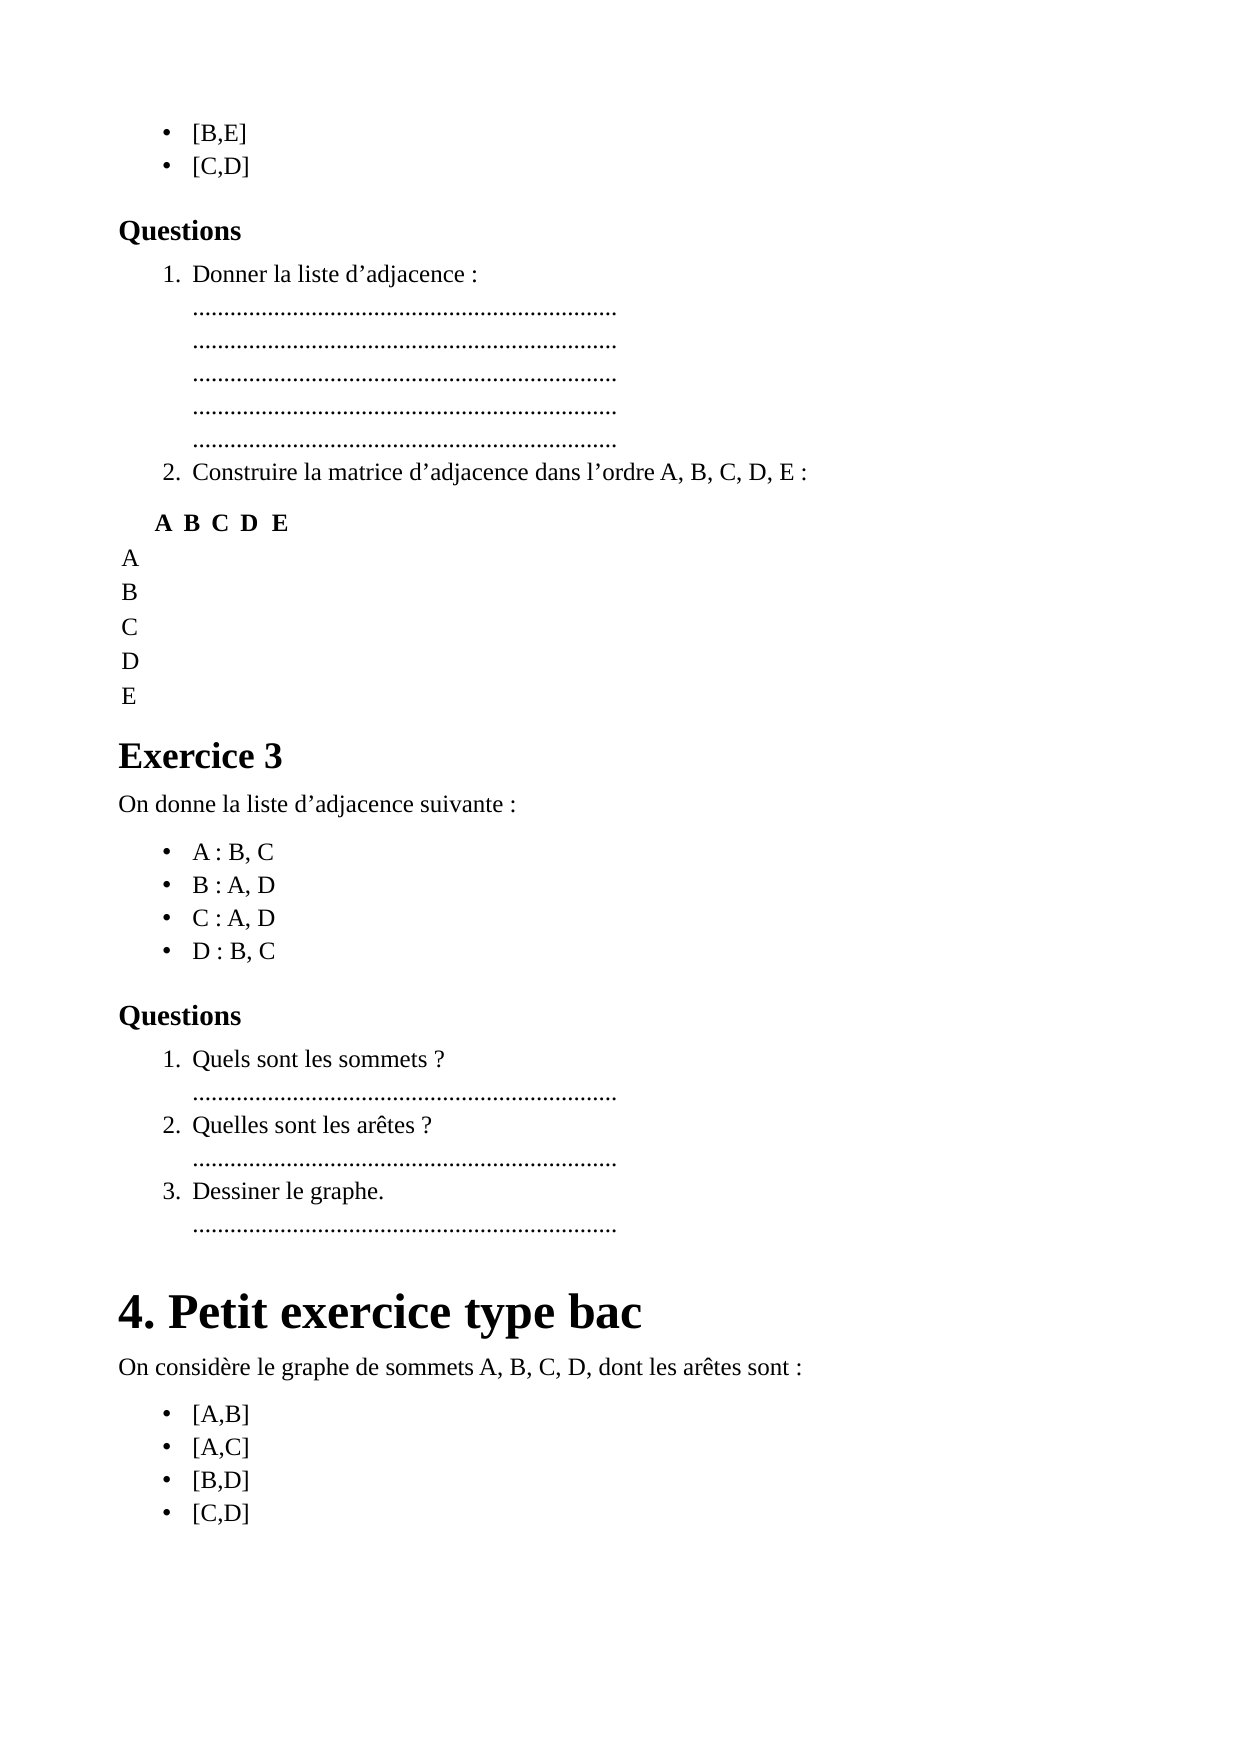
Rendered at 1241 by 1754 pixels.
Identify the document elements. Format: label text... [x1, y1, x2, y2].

list Donner la liste d’adjacence : .................................................................... .................................................................... .................................................................... .................................................................... .................................................................... [162, 259, 1122, 453]
list C : A, D [162, 903, 1122, 931]
text On donne la liste d’adjacence suivante : [118, 789, 1122, 818]
list [B,D] [162, 1465, 1122, 1494]
list [B,E] [162, 118, 1122, 147]
table_cell [206, 678, 234, 713]
table_cell [206, 609, 234, 643]
table_cell [235, 678, 264, 713]
table_cell [235, 609, 264, 643]
table_header A [149, 505, 178, 540]
subtitle Questions [118, 998, 1122, 1031]
table_cell A [118, 540, 149, 574]
table_cell [235, 644, 264, 678]
list [C,D] [162, 1498, 1122, 1527]
subtitle Exercice 3 [118, 733, 1122, 777]
table_cell [264, 574, 296, 609]
table_cell [264, 678, 296, 713]
table_cell [178, 678, 206, 713]
table_cell [206, 574, 234, 609]
table_cell [206, 644, 234, 678]
table_cell [206, 540, 234, 574]
list B : A, D [162, 870, 1122, 898]
table_cell [149, 644, 178, 678]
table_cell E [118, 678, 149, 713]
list [A,C] [162, 1432, 1122, 1461]
table_cell [149, 574, 178, 609]
subtitle 4. Petit exercice type bac [118, 1282, 1122, 1339]
table_cell C [118, 609, 149, 643]
subtitle Questions [118, 213, 1122, 247]
table_cell D [118, 644, 149, 678]
table_cell [235, 574, 264, 609]
list Quelles sont les arêtes ? .................................................................... [162, 1110, 1122, 1172]
table_header E [264, 505, 296, 540]
text On considère le graphe de sommets A, B, C, D, dont les arêtes sont : [118, 1352, 1122, 1380]
table_cell [264, 540, 296, 574]
table_cell [149, 609, 178, 643]
list A : B, C [162, 837, 1122, 865]
list D : B, C [162, 936, 1122, 964]
table_header D [235, 505, 264, 540]
table_cell [178, 574, 206, 609]
table_cell [178, 644, 206, 678]
table_cell [264, 644, 296, 678]
table_header B [178, 505, 206, 540]
table_header [118, 505, 149, 540]
list [A,B] [162, 1399, 1122, 1428]
table_cell [149, 678, 178, 713]
list Construire la matrice d’adjacence dans l’ordre A, B, C, D, E : [162, 457, 1122, 486]
list Dessiner le graphe. .................................................................... [162, 1176, 1122, 1238]
table_header C [206, 505, 234, 540]
table_cell [264, 609, 296, 643]
table_cell B [118, 574, 149, 609]
table_cell [178, 540, 206, 574]
list Quels sont les sommets ? .................................................................... [162, 1044, 1122, 1106]
table_cell [149, 540, 178, 574]
list [C,D] [162, 151, 1122, 180]
table_cell [178, 609, 206, 643]
table_cell [235, 540, 264, 574]
